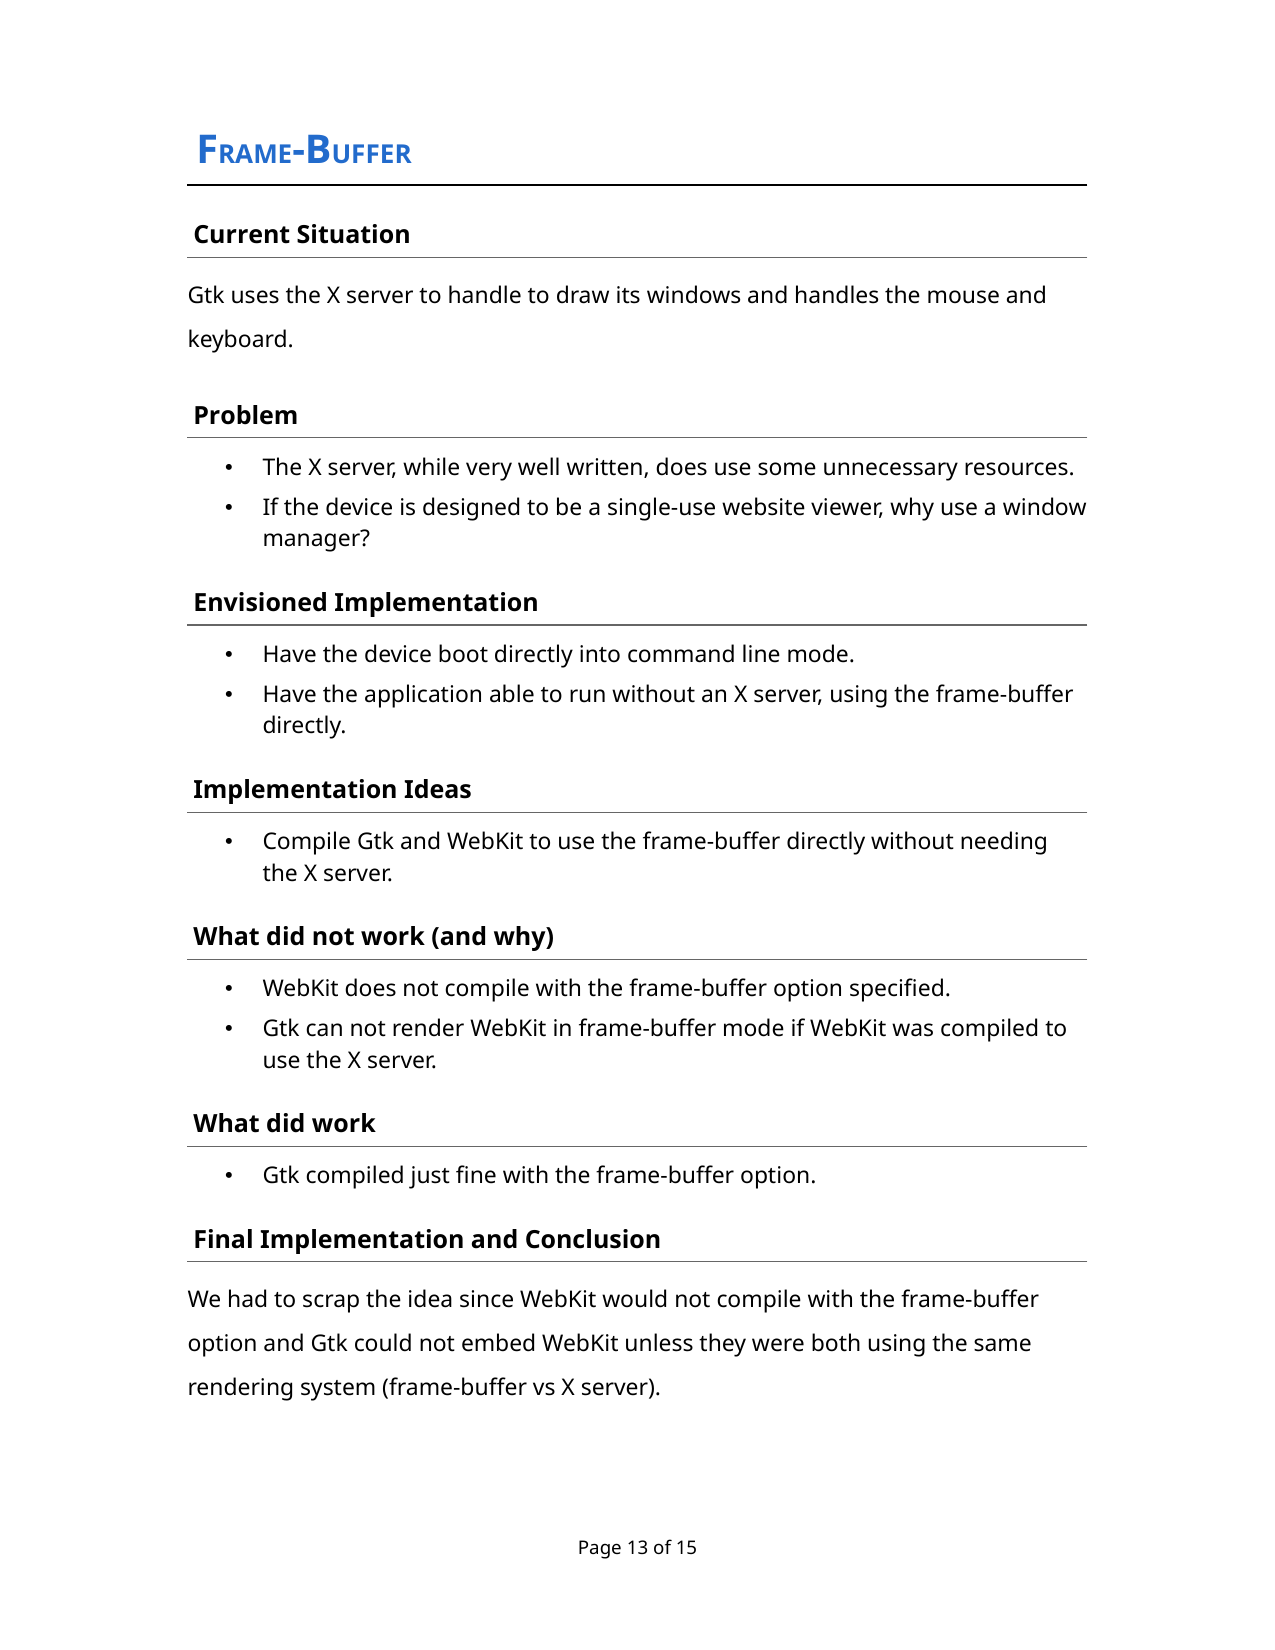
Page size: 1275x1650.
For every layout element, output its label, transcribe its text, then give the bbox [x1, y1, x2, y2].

list The X server, while very well written, does use some unnecessary resources. [225, 451, 1087, 482]
text Gtk uses the X server to handle to draw its windows and handles the mouse and keyboard. [187, 279, 1087, 354]
subtitle Problem [187, 392, 1087, 437]
subtitle Envisioned Implementation [187, 579, 1087, 624]
list Compile Gtk and WebKit to use the frame-buffer directly without needing the X server. [225, 825, 1087, 888]
subtitle Frame-Buffer [187, 112, 1087, 184]
text We had to scrap the idea since WebKit would not compile with the frame-buffer option and Gtk could not embed WebKit unless they were both using the same rendering system (frame-buffer vs X server). [187, 1283, 1087, 1402]
subtitle Current Situation [187, 211, 1087, 257]
subtitle What did not work (and why) [187, 913, 1087, 959]
list Gtk compiled just fine with the frame-buffer option. [225, 1159, 1087, 1191]
list Have the application able to run without an X server, using the frame-buffer directly. [225, 678, 1087, 741]
list If the device is designed to be a single-use website viewer, why use a window manager? [225, 491, 1087, 554]
subtitle Implementation Ideas [187, 766, 1087, 812]
subtitle What did work [187, 1100, 1087, 1146]
subtitle Final Implementation and Conclusion [187, 1216, 1087, 1261]
list Gtk can not render WebKit in frame-buffer mode if WebKit was compiled to use the X server. [225, 1012, 1087, 1075]
list WebKit does not compile with the frame-buffer option specified. [225, 972, 1087, 1003]
list Have the device boot directly into command line mode. [225, 638, 1087, 669]
